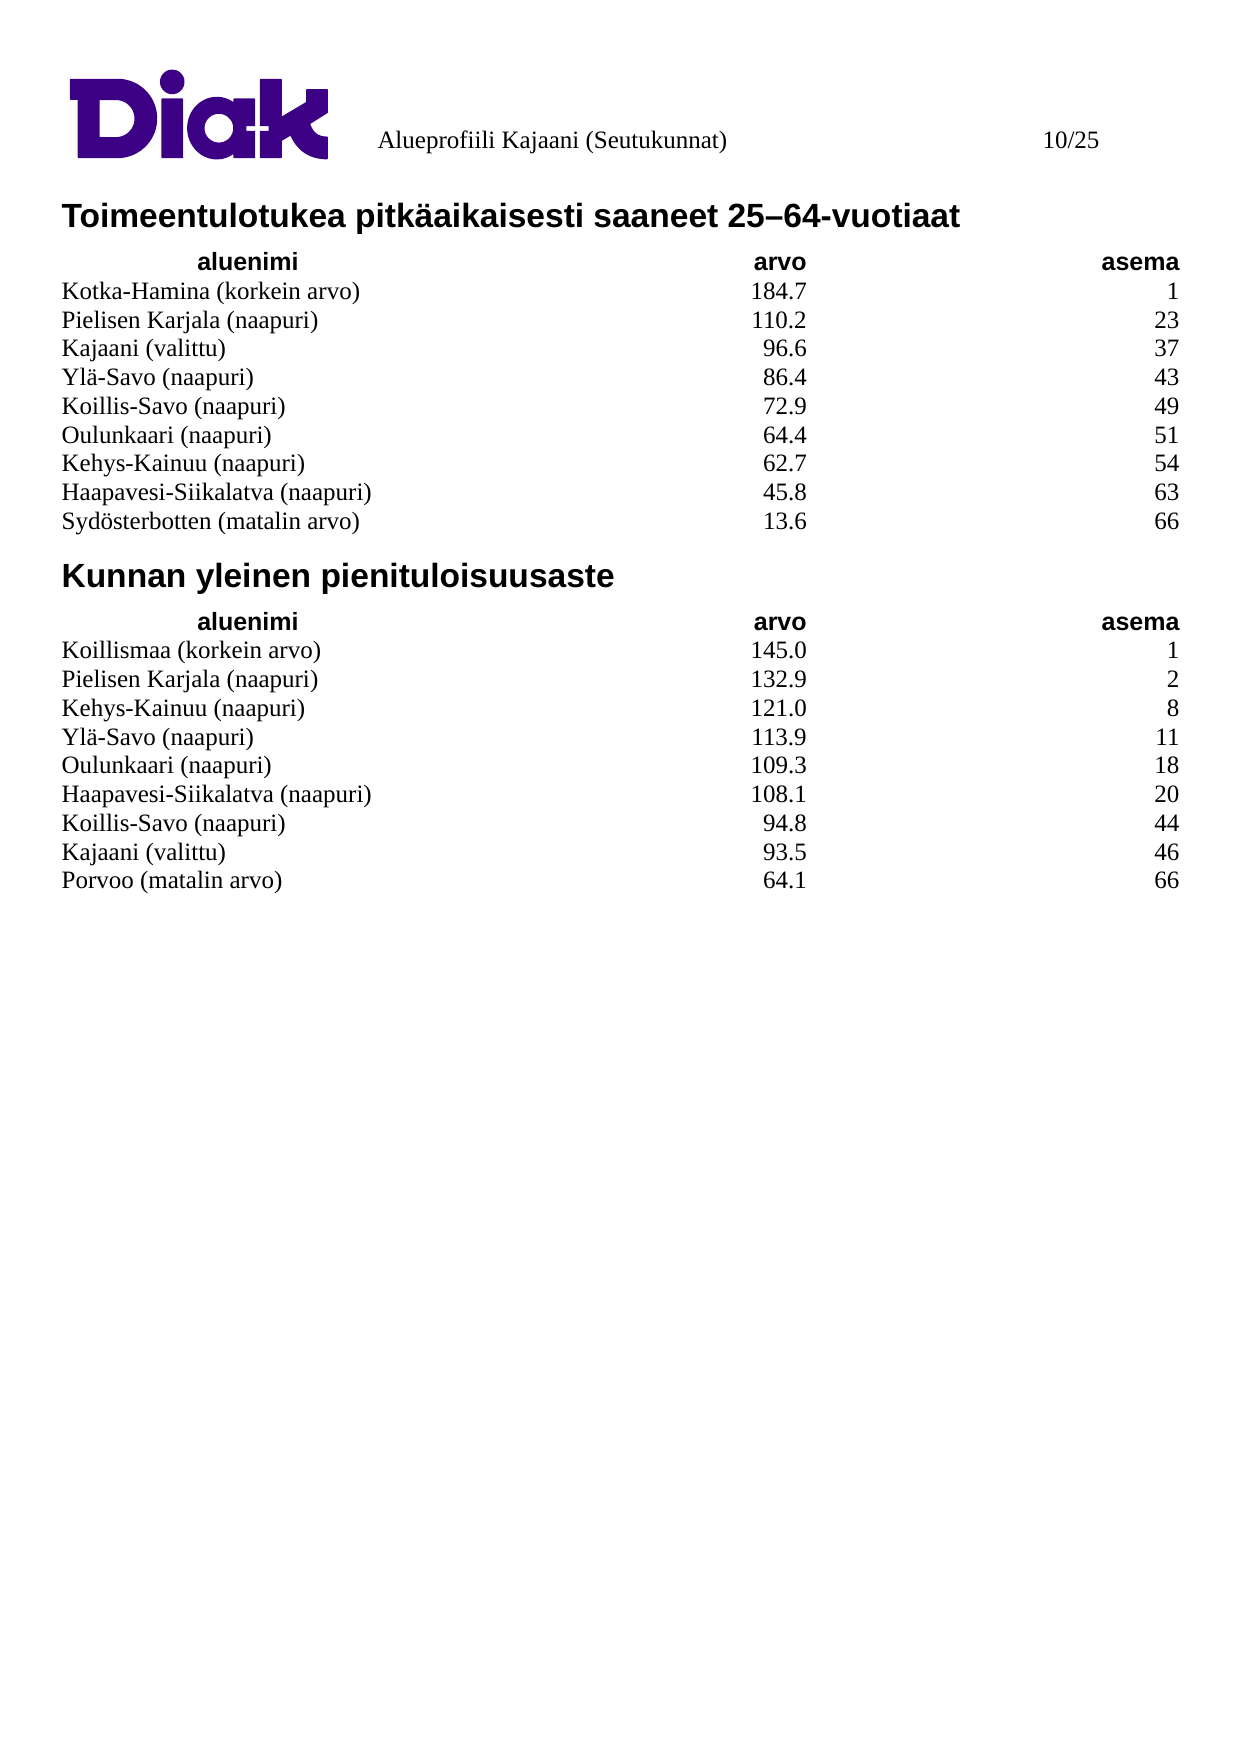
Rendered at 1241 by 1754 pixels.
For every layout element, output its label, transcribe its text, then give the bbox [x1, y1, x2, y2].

table_cell 64.1 [434, 866, 806, 894]
table_cell 49 [806, 391, 1179, 420]
table_cell Oulunkaari (naapuri) [61, 420, 434, 448]
table_cell 93.5 [434, 837, 806, 866]
table_cell 109.3 [434, 751, 806, 779]
subtitle Toimeentulotukea pitkäaikaisesti saaneet 25–64-vuotiaat [61, 196, 1179, 235]
table_cell 13.6 [434, 506, 806, 535]
table_cell Haapavesi-Siikalatva (naapuri) [61, 477, 434, 506]
table_cell Kajaani (valittu) [61, 837, 434, 866]
table_cell 23 [806, 305, 1179, 333]
table_cell 63 [806, 477, 1179, 506]
table_header aluenimi [61, 607, 434, 636]
table_cell 18 [806, 751, 1179, 779]
table_cell 37 [806, 334, 1179, 362]
table_cell 96.6 [434, 334, 806, 362]
table_cell 132.9 [434, 664, 806, 693]
table_cell 66 [806, 506, 1179, 535]
table_cell 94.8 [434, 808, 806, 837]
table_cell 46 [806, 837, 1179, 866]
table_cell 8 [806, 693, 1179, 722]
table_cell 108.1 [434, 779, 806, 808]
table_cell 44 [806, 808, 1179, 837]
table_cell Koillis-Savo (naapuri) [61, 808, 434, 837]
table_header asema [806, 607, 1179, 636]
table_cell Kehys-Kainuu (naapuri) [61, 693, 434, 722]
table_cell Ylä-Savo (naapuri) [61, 362, 434, 391]
table_cell 1 [806, 636, 1179, 664]
table_cell 145.0 [434, 636, 806, 664]
table_cell Oulunkaari (naapuri) [61, 751, 434, 779]
table_cell Kajaani (valittu) [61, 334, 434, 362]
table_cell Sydösterbotten (matalin arvo) [61, 506, 434, 535]
table_cell Porvoo (matalin arvo) [61, 866, 434, 894]
subtitle Kunnan yleinen pienituloisuusaste [61, 556, 1179, 594]
table_header arvo [434, 607, 806, 636]
table_cell 2 [806, 664, 1179, 693]
table_cell 72.9 [434, 391, 806, 420]
table_cell 1 [806, 276, 1179, 305]
table_cell Haapavesi-Siikalatva (naapuri) [61, 779, 434, 808]
table_cell 20 [806, 779, 1179, 808]
table_cell 113.9 [434, 722, 806, 751]
table_cell 45.8 [434, 477, 806, 506]
table_cell Pielisen Karjala (naapuri) [61, 305, 434, 333]
table_cell 110.2 [434, 305, 806, 333]
table_cell Kotka-Hamina (korkein arvo) [61, 276, 434, 305]
table_cell 62.7 [434, 449, 806, 477]
table_header aluenimi [61, 247, 434, 276]
table_cell 11 [806, 722, 1179, 751]
table_cell Ylä-Savo (naapuri) [61, 722, 434, 751]
table_cell Koillismaa (korkein arvo) [61, 636, 434, 664]
table_cell 66 [806, 866, 1179, 894]
table_cell Pielisen Karjala (naapuri) [61, 664, 434, 693]
table_cell 43 [806, 362, 1179, 391]
table_cell 86.4 [434, 362, 806, 391]
table_cell 54 [806, 449, 1179, 477]
table_cell 64.4 [434, 420, 806, 448]
table_header arvo [434, 247, 806, 276]
table_cell 51 [806, 420, 1179, 448]
table_header asema [806, 247, 1179, 276]
table_cell Koillis-Savo (naapuri) [61, 391, 434, 420]
table_cell Kehys-Kainuu (naapuri) [61, 449, 434, 477]
table_cell 184.7 [434, 276, 806, 305]
table_cell 121.0 [434, 693, 806, 722]
